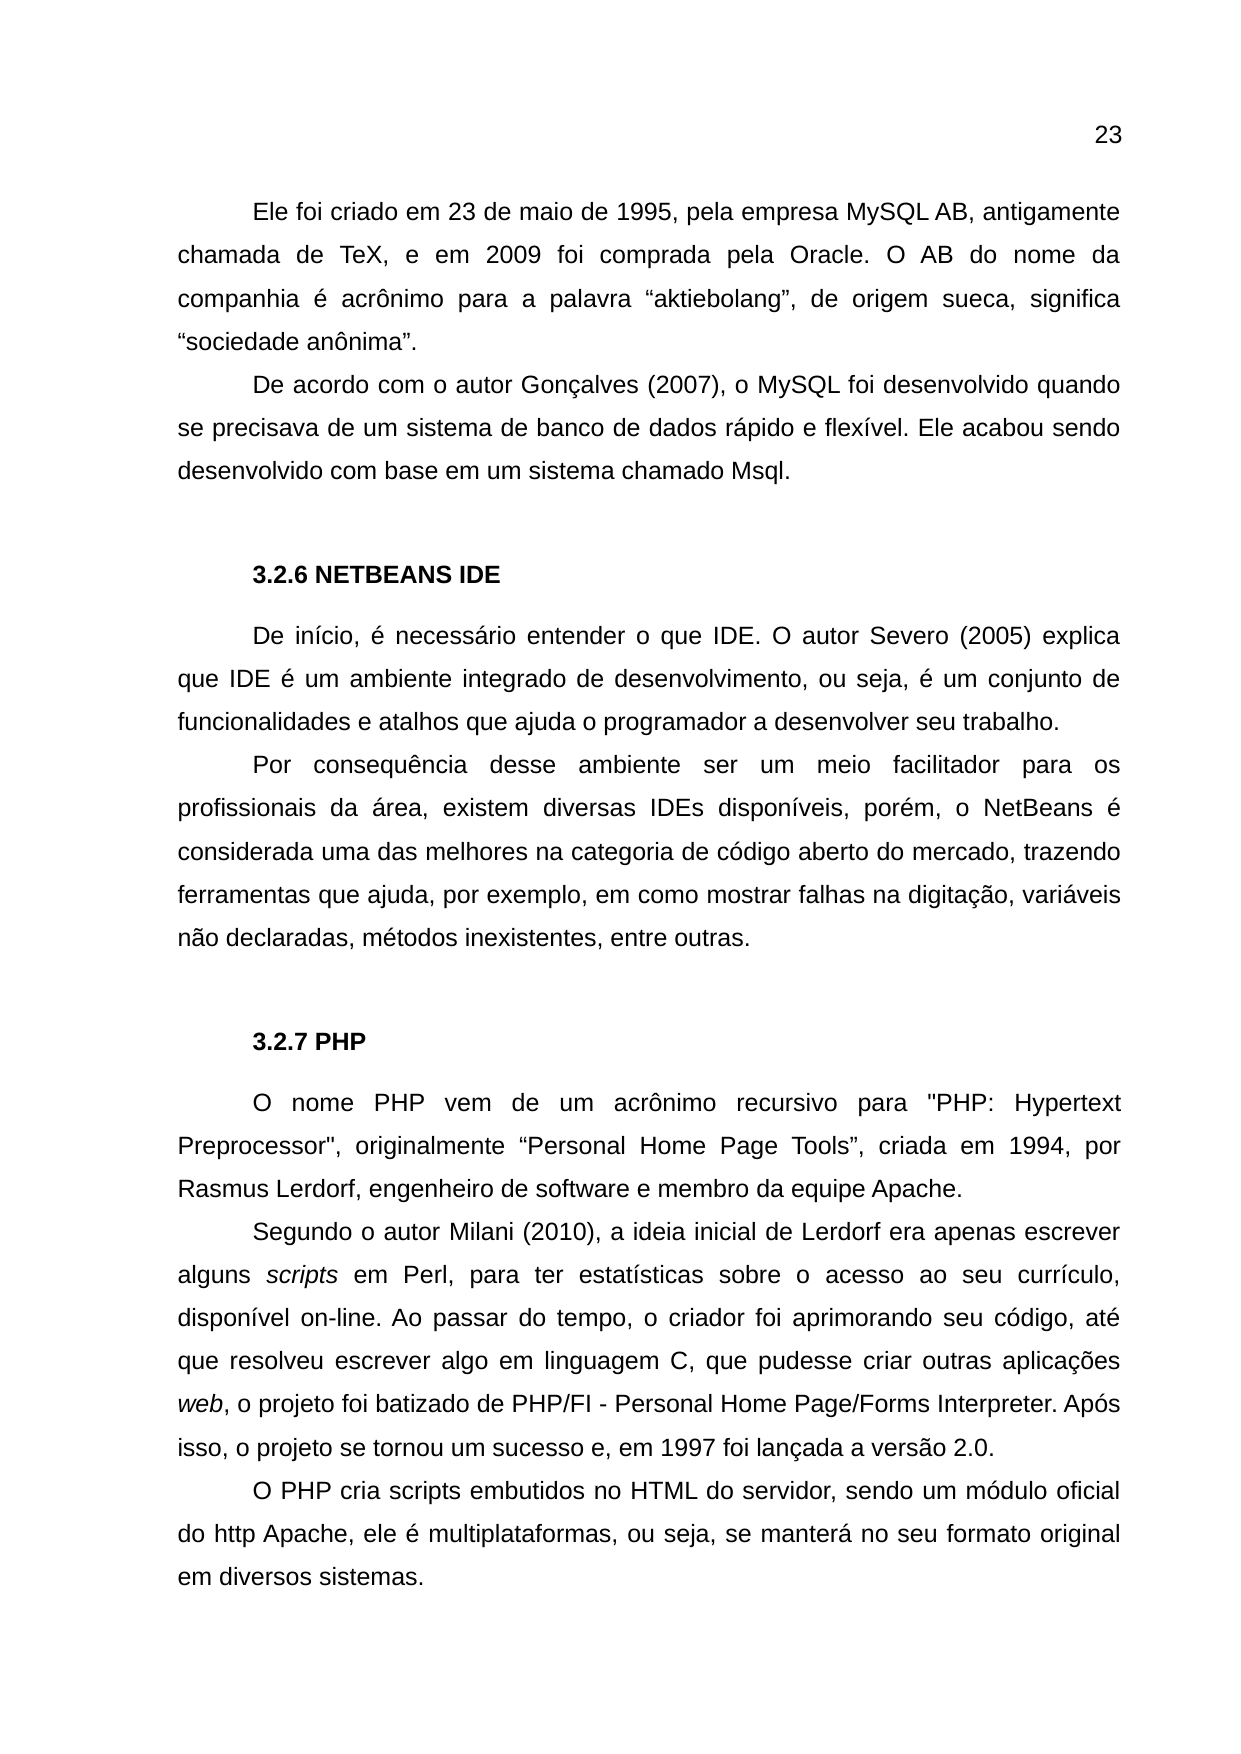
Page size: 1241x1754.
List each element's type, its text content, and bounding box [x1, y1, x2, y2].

text Por consequência desse ambiente ser um meio facilitador para os profissionais da área, existem diversas IDEs disponíveis, porém, o NetBeans é considerada uma das melhores na categoria de código aberto do mercado, trazendo ferramentas que ajuda, por exemplo, em como mostrar falhas na digitação, variáveis não declaradas, métodos inexistentes, entre outras. [177, 750, 1122, 952]
text Ele foi criado em 23 de maio de 1995, pela empresa MySQL AB, antigamente chamada de TeX, e em 2009 foi comprada pela Oracle. O AB do nome da companhia é acrônimo para a palavra “aktiebolang”, de origem sueca, significa “sociedade anônima”. [177, 197, 1122, 356]
text De acordo com o autor Gonçalves (2007), o MySQL foi desenvolvido quando se precisava de um sistema de banco de dados rápido e flexível. Ele acabou sendo desenvolvido com base em um sistema chamado Msql. [177, 370, 1122, 485]
subtitle 3.2.6 NETBEANS IDE [177, 560, 1122, 589]
subtitle 3.2.7 PHP [177, 1027, 1122, 1056]
text O PHP cria scripts embutidos no HTML do servidor, sendo um módulo oficial do http Apache, ele é multiplataformas, ou seja, se manterá no seu formato original em diversos sistemas. [177, 1476, 1122, 1591]
text O nome PHP vem de um acrônimo recursivo para "PHP: Hypertext Preprocessor", originalmente “Personal Home Page Tools”, criada em 1994, por Rasmus Lerdorf, engenheiro de software e membro da equipe Apache. [177, 1088, 1122, 1203]
text De início, é necessário entender o que IDE. O autor Severo (2005) explica que IDE é um ambiente integrado de desenvolvimento, ou seja, é um conjunto de funcionalidades e atalhos que ajuda o programador a desenvolver seu trabalho. [177, 621, 1122, 736]
text Segundo o autor Milani (2010), a ideia inicial de Lerdorf era apenas escrever alguns scripts em Perl, para ter estatísticas sobre o acesso ao seu currículo, disponível on-line. Ao passar do tempo, o criador foi aprimorando seu código, até que resolveu escrever algo em linguagem C, que pudesse criar outras aplicações web, o projeto foi batizado de PHP/FI - Personal Home Page/Forms Interpreter. Após isso, o projeto se tornou um sucesso e, em 1997 foi lançada a versão 2.0. [177, 1217, 1122, 1461]
